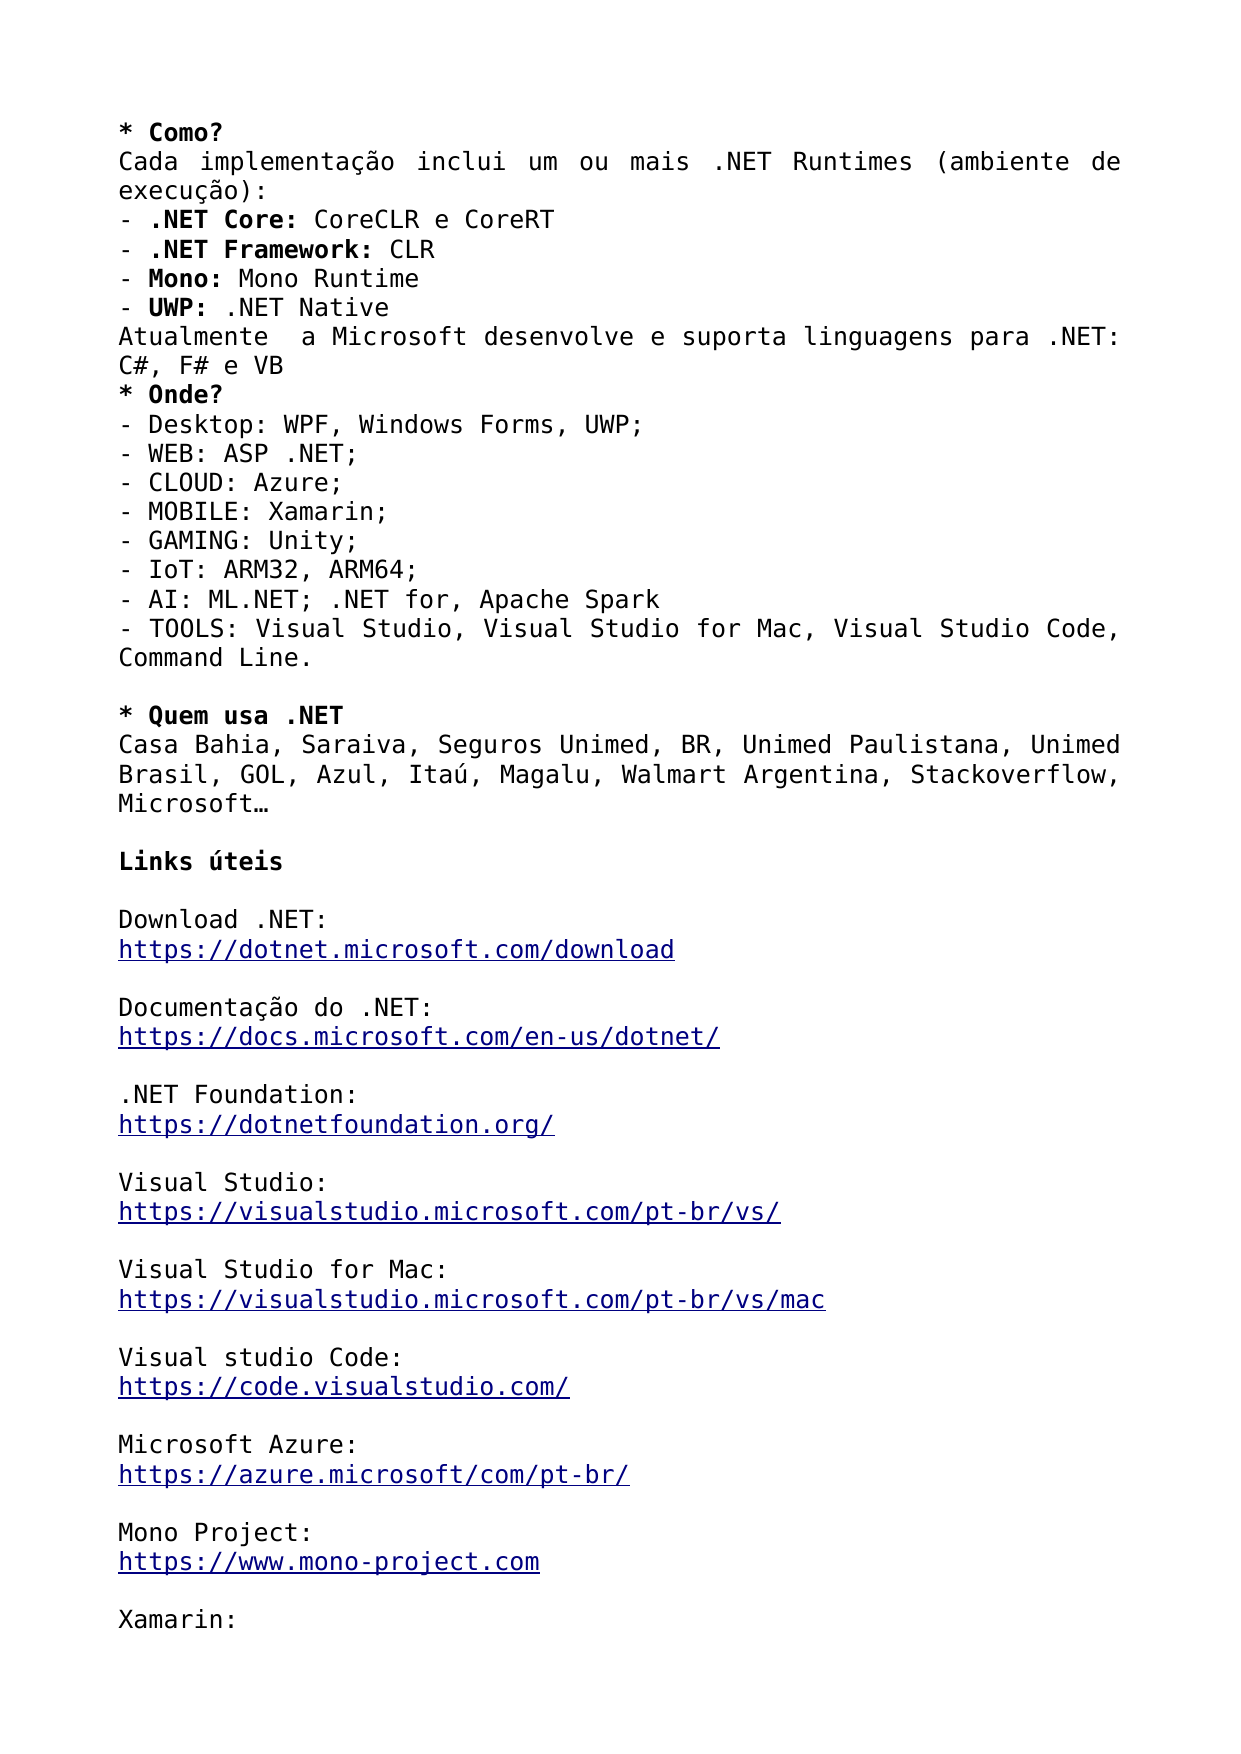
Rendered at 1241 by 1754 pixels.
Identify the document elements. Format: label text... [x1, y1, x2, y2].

text Links úteis [118, 847, 1122, 876]
text * Onde? [118, 381, 1122, 410]
text https://docs.microsoft.com/en-us/dotnet/ [118, 1022, 1122, 1051]
text Mono Project: [118, 1518, 1122, 1547]
text https://dotnet.microsoft.com/download [118, 935, 1122, 964]
text Visual Studio for Mac: [118, 1256, 1122, 1285]
text Visual studio Code: [118, 1343, 1122, 1372]
text https://dotnetfoundation.org/ [118, 1110, 1122, 1139]
text https://visualstudio.microsoft.com/pt-br/vs/ [118, 1197, 1122, 1226]
text Atualmente a Microsoft desenvolve e suporta linguagens para .NET: C#, F# e VB [118, 322, 1122, 381]
text Visual Studio: [118, 1168, 1122, 1197]
text https://azure.microsoft/com/pt-br/ [118, 1460, 1122, 1489]
text * Como? [118, 118, 1122, 147]
text - UWP: .NET Native [118, 293, 1122, 322]
text * Quem usa .NET [118, 701, 1122, 731]
text Documentação do .NET: [118, 993, 1122, 1022]
text - Desktop: WPF, Windows Forms, UWP; [118, 410, 1122, 439]
text Xamarin: [118, 1606, 1122, 1635]
text Casa Bahia, Saraiva, Seguros Unimed, BR, Unimed Paulistana, Unimed Brasil, GOL, Azul, Itaú, Magalu, Walmart Argentina, Stackoverflow, Microsoft… [118, 731, 1122, 818]
text Cada implementação inclui um ou mais .NET Runtimes (ambiente de execução): [118, 147, 1122, 206]
text - TOOLS: Visual Studio, Visual Studio for Mac, Visual Studio Code, Command Line. [118, 614, 1122, 672]
text - MOBILE: Xamarin; [118, 497, 1122, 526]
text Microsoft Azure: [118, 1431, 1122, 1460]
text - WEB: ASP .NET; [118, 439, 1122, 468]
text Download .NET: [118, 906, 1122, 935]
text - .NET Framework: CLR [118, 235, 1122, 264]
text https://visualstudio.microsoft.com/pt-br/vs/mac [118, 1285, 1122, 1314]
text - .NET Core: CoreCLR e CoreRT [118, 206, 1122, 235]
text - CLOUD: Azure; [118, 468, 1122, 497]
text - IoT: ARM32, ARM64; [118, 556, 1122, 585]
text - GAMING: Unity; [118, 526, 1122, 556]
text - AI: ML.NET; .NET for, Apache Spark [118, 585, 1122, 614]
text https://www.mono-project.com [118, 1547, 1122, 1576]
text https://code.visualstudio.com/ [118, 1372, 1122, 1401]
text - Mono: Mono Runtime [118, 264, 1122, 293]
text .NET Foundation: [118, 1081, 1122, 1110]
